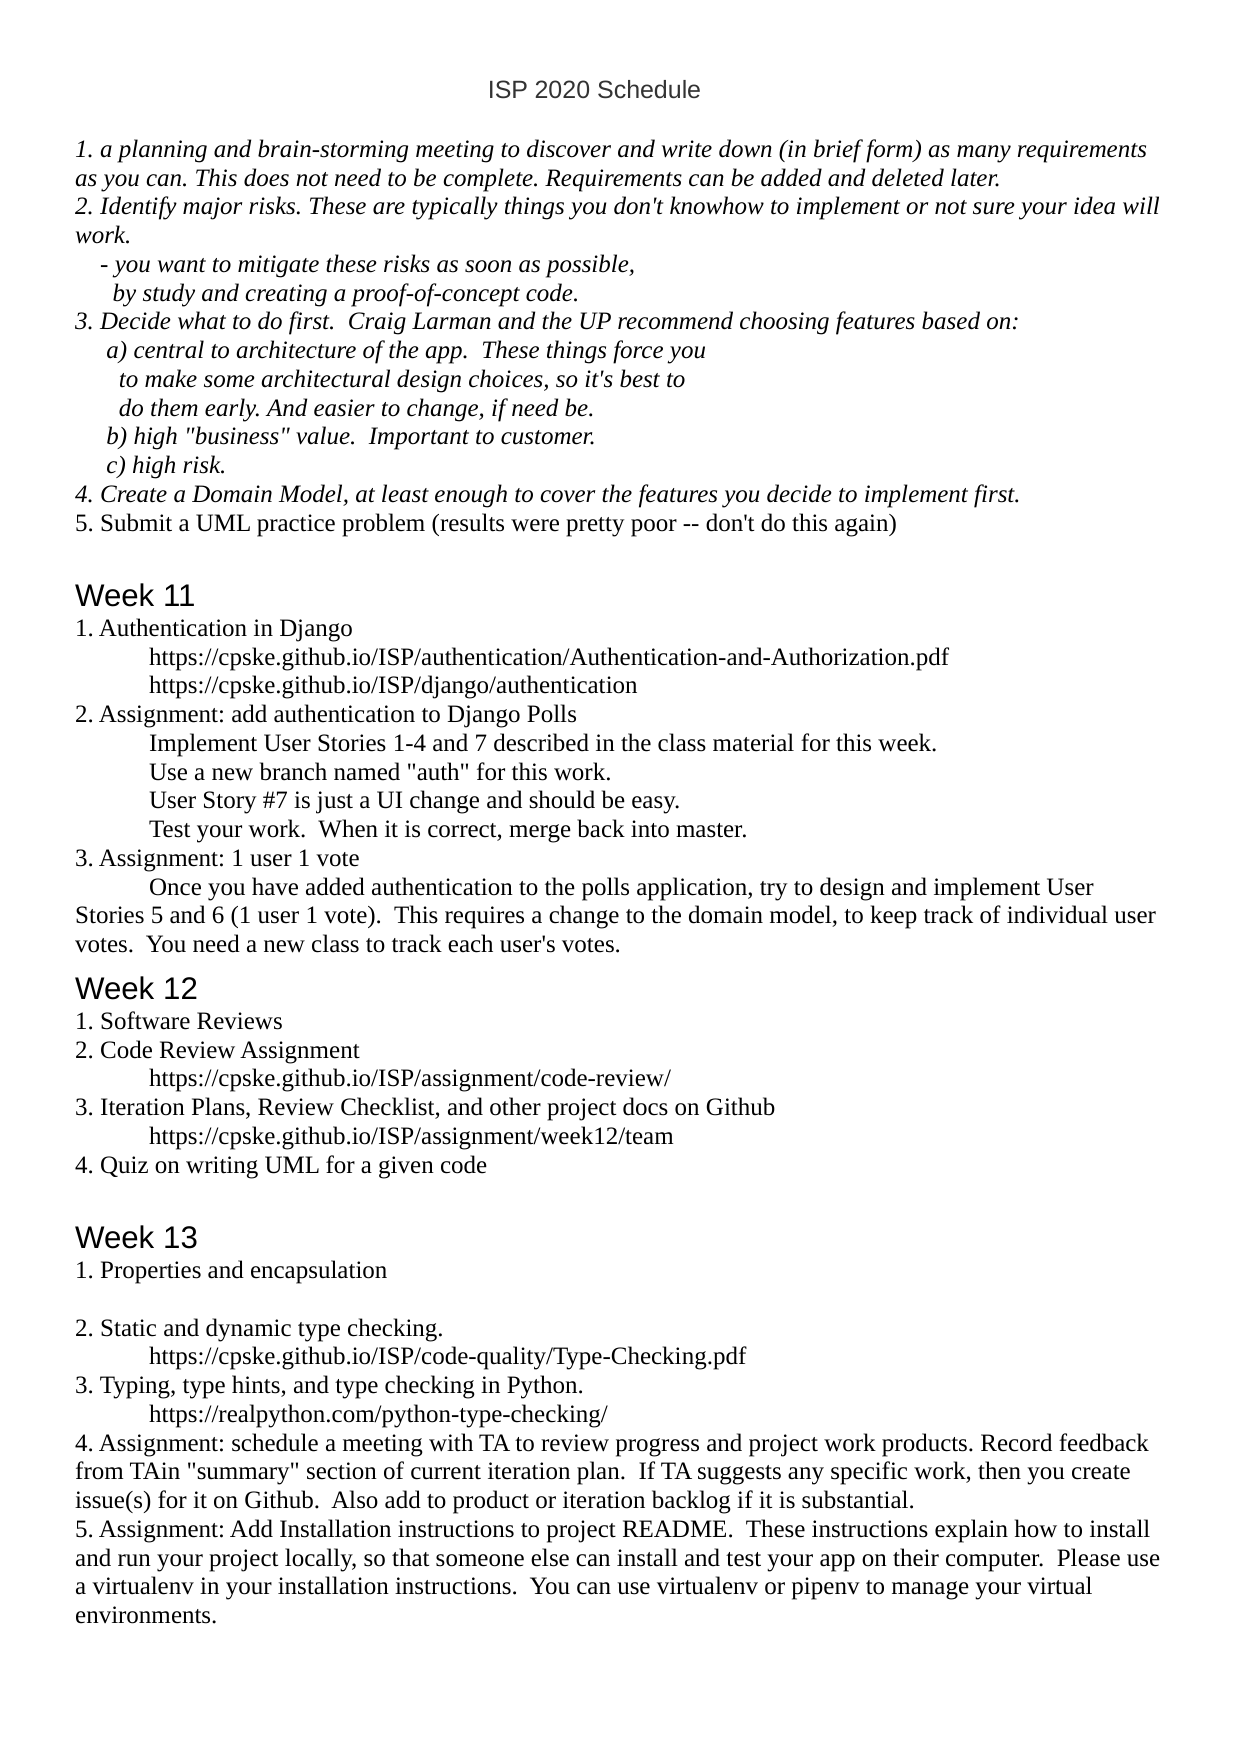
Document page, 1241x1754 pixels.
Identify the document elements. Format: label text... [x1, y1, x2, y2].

text Once you have added authentication to the polls application, try to design and implement User Stories 5 and 6 (1 user 1 vote). This requires a change to the domain model, to keep track of individual user votes. You need a new class to track each user's votes. [75, 872, 1166, 958]
text 1. a planning and brain-storming meeting to discover and write down (in brief form) as many requirements as you can. This does not need to be complete. Requirements can be added and deleted later. [75, 134, 1166, 191]
text https://realpython.com/python-type-checking/ [75, 1399, 1166, 1428]
text 4. Quiz on writing UML for a given code [75, 1150, 1166, 1178]
subtitle Week 11 [75, 577, 1166, 613]
text 1. Authentication in Django [75, 613, 1166, 642]
subtitle Week 13 [75, 1219, 1166, 1255]
text https://cpske.github.io/ISP/assignment/week12/team [75, 1121, 1166, 1150]
text 3. Decide what to do first. Craig Larman and the UP recommend choosing features based on: [75, 306, 1166, 335]
text by study and creating a proof-of-concept code. [75, 278, 1166, 306]
text 2. Assignment: add authentication to Django Polls [75, 699, 1166, 728]
text 4. Assignment: schedule a meeting with TA to review progress and project work products. Record feedback from TAin "summary" section of current iteration plan. If TA suggests any specific work, then you create issue(s) for it on Github. Also add to product or iteration backlog if it is substantial. [75, 1428, 1166, 1514]
text do them early. And easier to change, if need be. [75, 393, 1166, 421]
text b) high "business" value. Important to customer. [75, 421, 1166, 450]
text - you want to mitigate these risks as soon as possible, [75, 249, 1166, 278]
text 2. Code Review Assignment [75, 1035, 1166, 1063]
text 1. Properties and encapsulation [75, 1255, 1166, 1284]
text a) central to architecture of the app. These things force you [75, 335, 1166, 364]
text https://cpske.github.io/ISP/django/authentication [75, 671, 1166, 699]
text Use a new branch named "auth" for this work. [75, 757, 1166, 786]
text 3. Typing, type hints, and type checking in Python. [75, 1370, 1166, 1399]
text 4. Create a Domain Model, at least enough to cover the features you decide to implement first. [75, 479, 1166, 508]
text 3. Assignment: 1 user 1 vote [75, 843, 1166, 872]
text Test your work. When it is correct, merge back into master. [75, 814, 1166, 843]
text c) high risk. [75, 450, 1166, 479]
text https://cpske.github.io/ISP/authentication/Authentication-and-Authorization.pdf [75, 642, 1166, 671]
text https://cpske.github.io/ISP/code-quality/Type-Checking.pdf [75, 1341, 1166, 1370]
text 2. Static and dynamic type checking. [75, 1313, 1166, 1341]
text 3. Iteration Plans, Review Checklist, and other project docs on Github [75, 1092, 1166, 1121]
subtitle Week 12 [75, 970, 1166, 1006]
text User Story #7 is just a UI change and should be easy. [75, 786, 1166, 814]
text to make some architectural design choices, so it's best to [75, 364, 1166, 393]
text 5. Submit a UML practice problem (results were pretty poor -- don't do this again) [75, 508, 1166, 536]
text https://cpske.github.io/ISP/assignment/code-review/ [75, 1063, 1166, 1092]
text 2. Identify major risks. These are typically things you don't knowhow to implement or not sure your idea will work. [75, 191, 1166, 249]
text 1. Software Reviews [75, 1006, 1166, 1035]
text 5. Assignment: Add Installation instructions to project README. These instructions explain how to install and run your project locally, so that someone else can install and test your app on their computer. Please use a virtualenv in your installation instructions. You can use virtualenv or pipenv to manage your virtual environments. [75, 1514, 1166, 1629]
text Implement User Stories 1-4 and 7 described in the class material for this week. [75, 728, 1166, 757]
